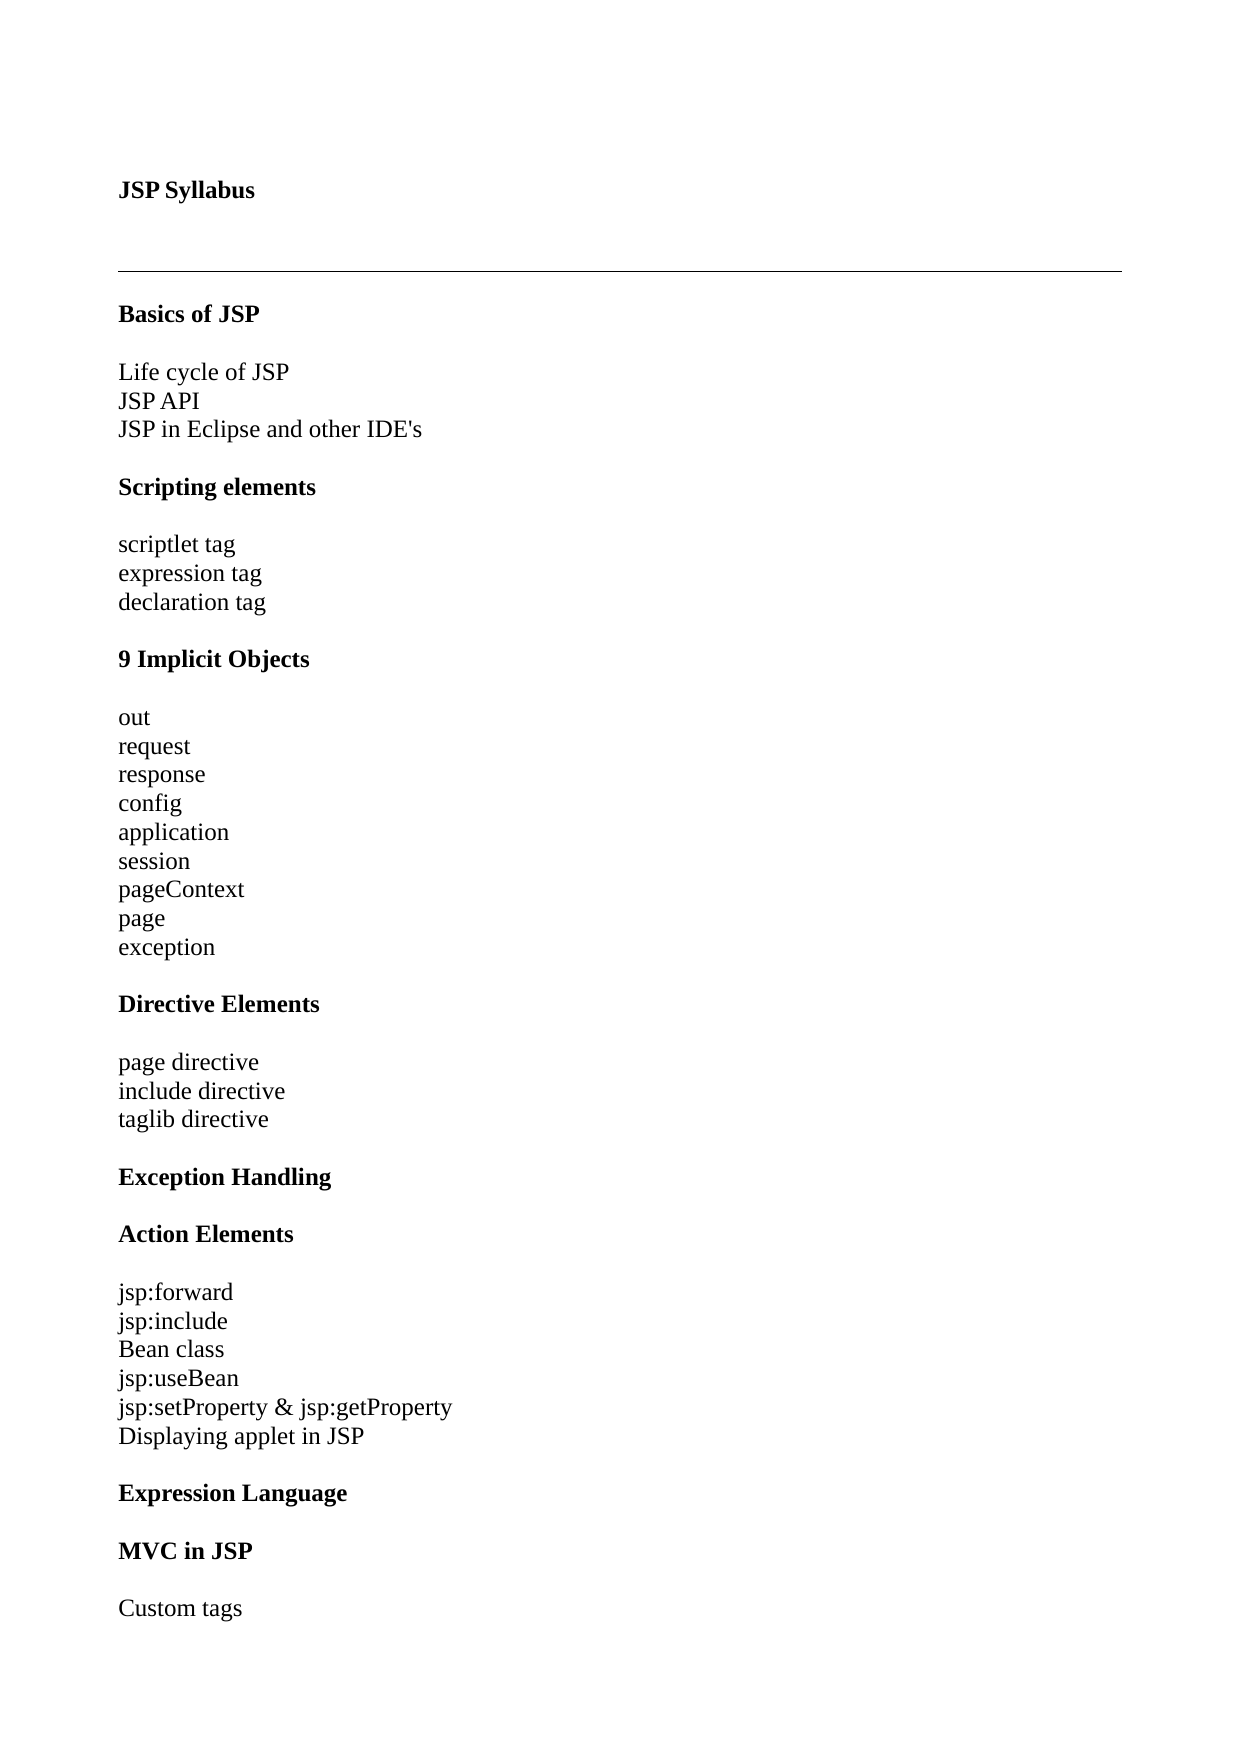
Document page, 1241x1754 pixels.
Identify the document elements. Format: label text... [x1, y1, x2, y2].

text out [118, 702, 1122, 731]
text jsp:forward [118, 1277, 1122, 1306]
text session [118, 846, 1122, 874]
text Action Elements [118, 1219, 1122, 1248]
text Directive Elements [118, 989, 1122, 1018]
text taglib directive [118, 1104, 1122, 1133]
text Exception Handling [118, 1162, 1122, 1191]
text Bean class [118, 1334, 1122, 1363]
text application [118, 817, 1122, 846]
text MVC in JSP [118, 1536, 1122, 1564]
text Displaying applet in JSP [118, 1421, 1122, 1449]
text request [118, 731, 1122, 759]
text page directive [118, 1047, 1122, 1076]
text jsp:include [118, 1306, 1122, 1334]
text response [118, 759, 1122, 788]
text Scripting elements [118, 472, 1122, 501]
text include directive [118, 1076, 1122, 1104]
text Basics of JSP [118, 299, 1122, 328]
text JSP Syllabus [118, 176, 1122, 204]
text config [118, 788, 1122, 817]
text Custom tags [118, 1593, 1122, 1622]
text Life cycle of JSP [118, 357, 1122, 386]
text pageContext [118, 874, 1122, 903]
text exception [118, 932, 1122, 961]
text expression tag [118, 558, 1122, 587]
text page [118, 903, 1122, 932]
text 9 Implicit Objects [118, 644, 1122, 673]
text declaration tag [118, 587, 1122, 616]
text JSP in Eclipse and other IDE's [118, 414, 1122, 443]
text JSP API [118, 386, 1122, 414]
text jsp:useBean [118, 1363, 1122, 1392]
text Expression Language [118, 1478, 1122, 1507]
text scriptlet tag [118, 529, 1122, 558]
text jsp:setProperty & jsp:getProperty [118, 1392, 1122, 1421]
